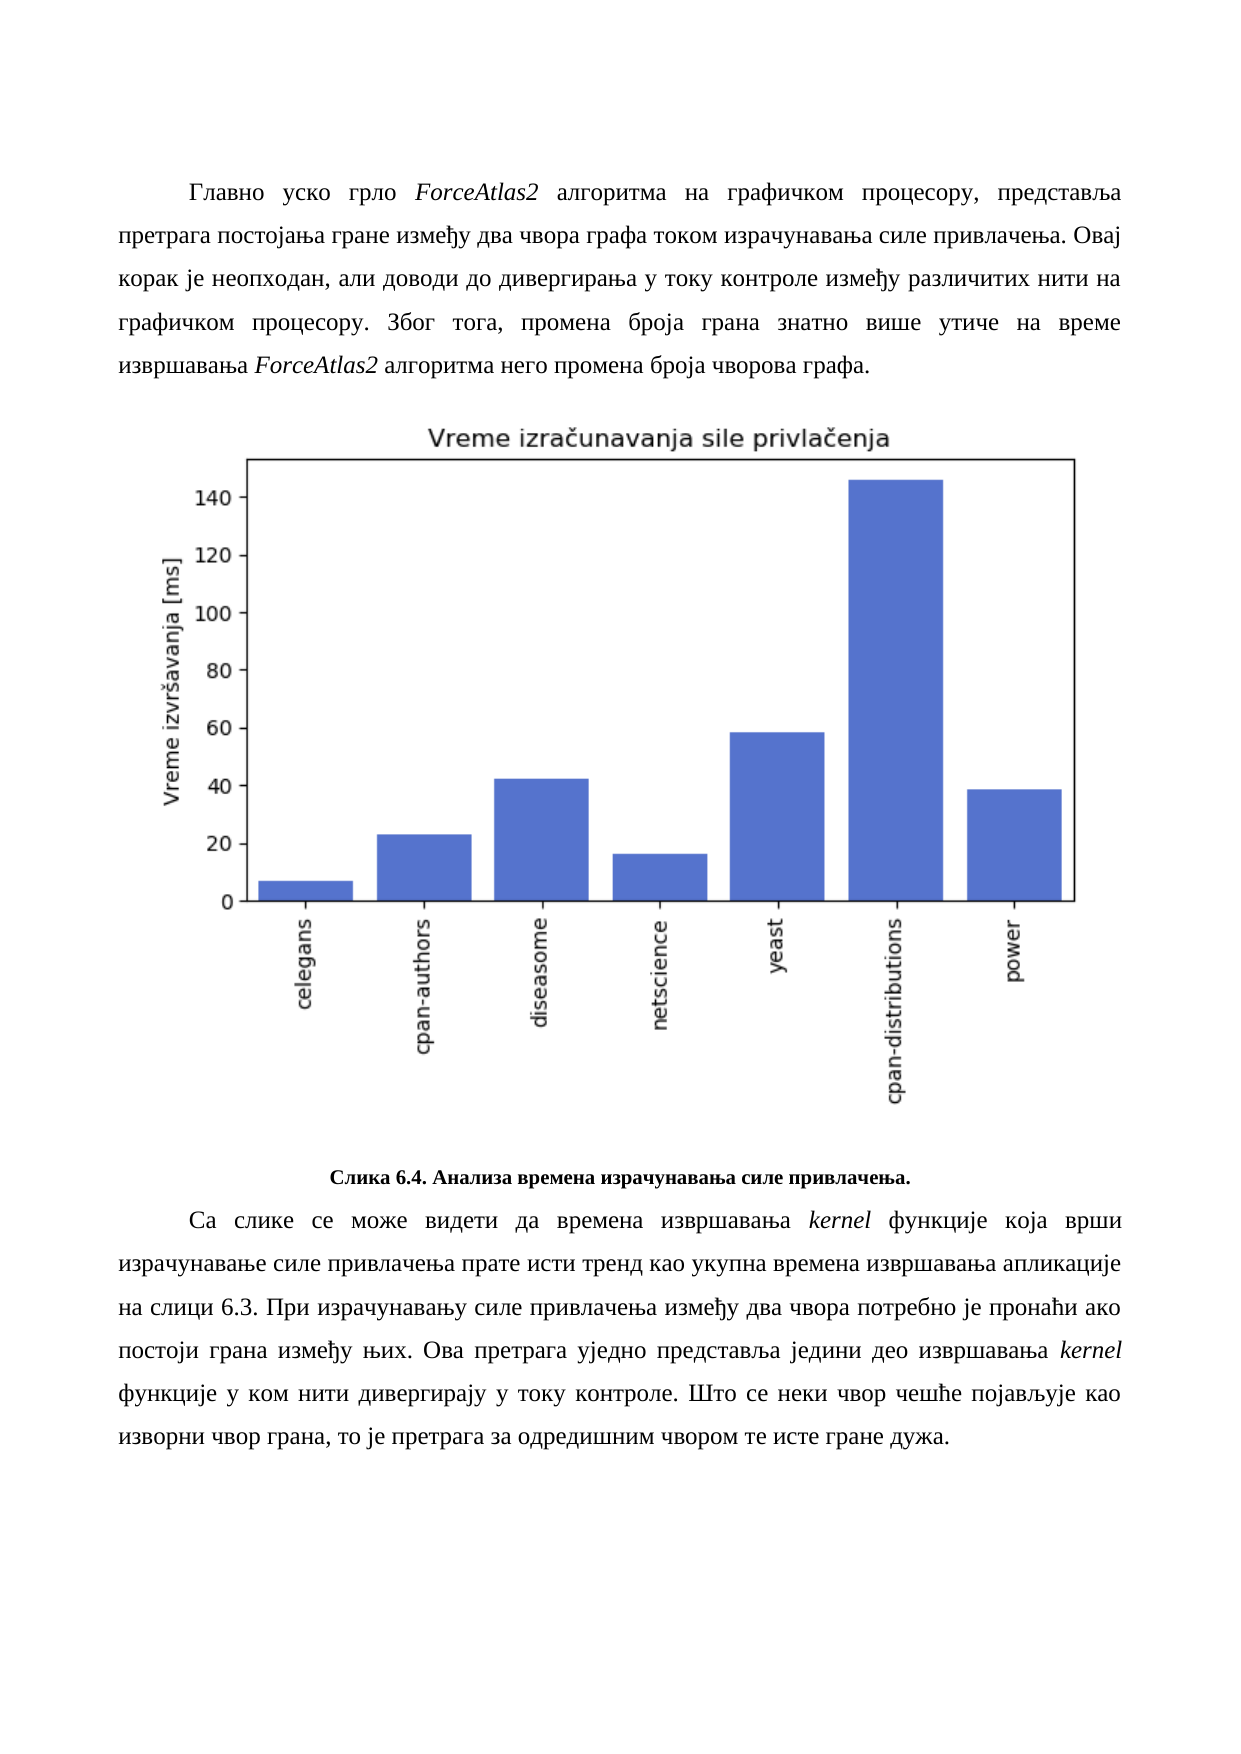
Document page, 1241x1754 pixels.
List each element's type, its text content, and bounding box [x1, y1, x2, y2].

text Са слике се може видети да времена извршавања kernel функције која врши израчунавање силе привлачења прате исти тренд као укупна времена извршавања апликације на слици 6.3. При израчунавању силе привлачења између два чвора потребно је пронаћи ако постоји грана између њих. Ова претрага уједно представља једини део извршавања kernel функције у ком нити дивергирају у току контроле. Што се неки чвор чешће појављује као изворни чвор грана, то је претрага за одредишним чвором те исте гране дужа. [118, 1205, 1122, 1450]
picture [140, 405, 1100, 1126]
text Слика 6.4. Анализа времена израчунавања силе привлачења. [118, 418, 1122, 1189]
text Главно уско грло ForceAtlas2 алгоритма на графичком процесору, представља претрага постојања гране између два чвора графа током израчунавања силе привлачења. Овај корак је неопходан, али доводи до дивергирања у току контроле између различитих нити на графичком процесору. Због тога, промена броја грана знатно више утиче на време извршавања ForceAtlas2 алгоритма него промена броја чворова графа. [118, 177, 1122, 378]
